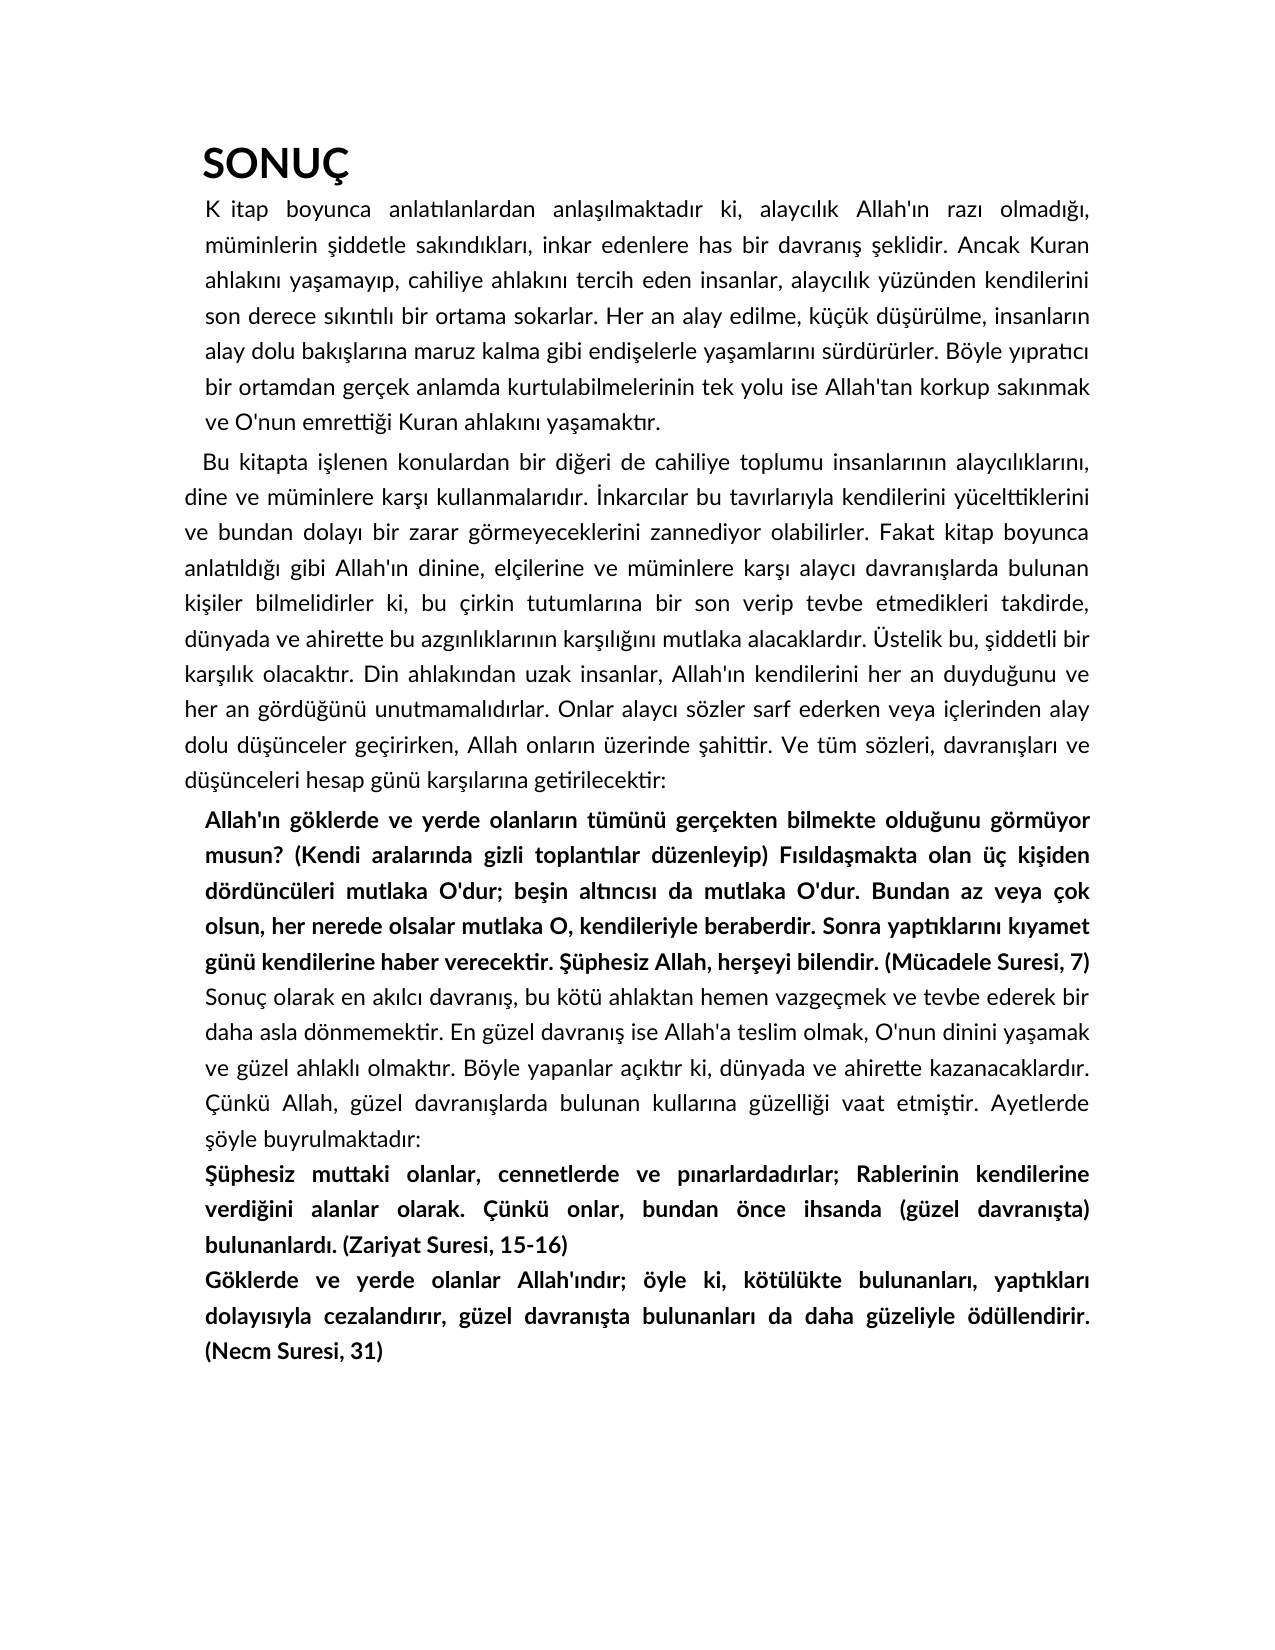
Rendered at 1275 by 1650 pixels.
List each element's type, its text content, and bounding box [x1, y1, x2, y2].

text SONUÇ [268, 150, 282, 168]
text Bu kitapta işlenen konulardan bir diğeri de cahiliye toplumu insanlarının alaycılıklarını, dine ve müminlere karşı kullanmalarıdır. İnkarcılar bu tavırlarıyla kendilerini yücelttiklerini ve bundan dolayı bir zarar görmeyeceklerini zannediyor olabilirler. Fakat kitap boyunca anlatıldığı gibi Allah'ın dinine, elçilerine ve müminlere karşı alaycı davranışlarda bulunan kişiler bilmelidirler ki, bu çirkin tutumlarına bir son verip tevbe etmedikleri takdirde, dünyada ve ahirette bu azgınlıklarının karşılığını mutlaka alacaklardır. Üstelik bu, şiddetli bir karşılık olacaktır. Din ahlakından uzak insanlar, Allah'ın kendilerini her an duyduğunu ve her an gördüğünü unutmamalıdırlar. Onlar alaycı sözler sarf ederken veya içlerinden alay dolu düşünceler geçirirken, Allah onların üzerinde şahittir. Ve tüm sözleri, davranışları ve düşünceleri hesap günü karşılarına getirilecektir: [184, 442, 1091, 796]
text Sonuç olarak en akılcı davranış, bu kötü ahlaktan hemen vazgeçmek ve tevbe ederek bir daha asla dönmemektir. En güzel davranış ise Allah'a teslim olmak, O'nun dinini yaşamak ve güzel ahlaklı olmaktır. Böyle yapanlar açıktır ki, dünyada ve ahirette kazanacaklardır. Çünkü Allah, güzel davranışlarda bulunan kullarına güzelliği vaat etmiştir. Ayetlerde şöyle buyrulmaktadır: [205, 977, 1091, 1154]
text SONUÇ [184, 150, 338, 185]
text Kitap boyunca anlatılanlardan anlaşılmaktadır ki, alaycılık Allah'ın razı olmadığı, müminlerin şiddetle sakındıkları, inkar edenlere has bir davranış şeklidir. Ancak Kuran ahlakını yaşamayıp, cahiliye ahlakını tercih eden insanlar, alaycılık yüzünden kendilerini son derece sıkıntılı bir ortama sokarlar. Her an alay edilme, küçük düşürülme, insanların alay dolu bakışlarına maruz kalma gibi endişelerle yaşamlarını sürdürürler. Böyle yıpratıcı bir ortamdan gerçek anlamda kurtulabilmelerinin tek yolu ise Allah'tan korkup sakınmak ve O'nun emrettiği Kuran ahlakını yaşamaktır. [205, 189, 1091, 437]
text SONUÇ [299, 150, 312, 173]
text SONUÇ [232, 152, 251, 174]
text Allah'ın göklerde ve yerde olanların tümünü gerçekten bilmekte olduğunu görmüyor musun? (Kendi aralarında gizli toplantılar düzenleyip) Fısıldaşmakta olan üç kişiden dördüncüleri mutlaka O'dur; beşin altıncısı da mutlaka O'dur. Bundan az veya çok olsun, her nerede olsalar mutlaka O, kendileriyle beraberdir. Sonra yaptıklarını kıyamet günü kendilerine haber verecektir. Şüphesiz Allah, herşeyi bilendir. (Mücadele Suresi, 7) [205, 800, 1091, 977]
text SONUÇ [328, 150, 1091, 185]
text Şüphesiz muttaki olanlar, cennetlerde ve pınarlardadırlar; Rablerinin kendilerine verdiğini alanlar olarak. Çünkü onlar, bundan önce ihsanda (güzel davranışta) bulunanlardı. (Zariyat Suresi, 15-16) [205, 1154, 1091, 1260]
text Göklerde ve yerde olanlar Allah'ındır; öyle ki, kötülükte bulunanları, yaptıkları dolayısıyla cezalandırır, güzel davranışta bulunanları da daha güzeliyle ödüllendirir. (Necm Suresi, 31) [205, 1260, 1091, 1367]
